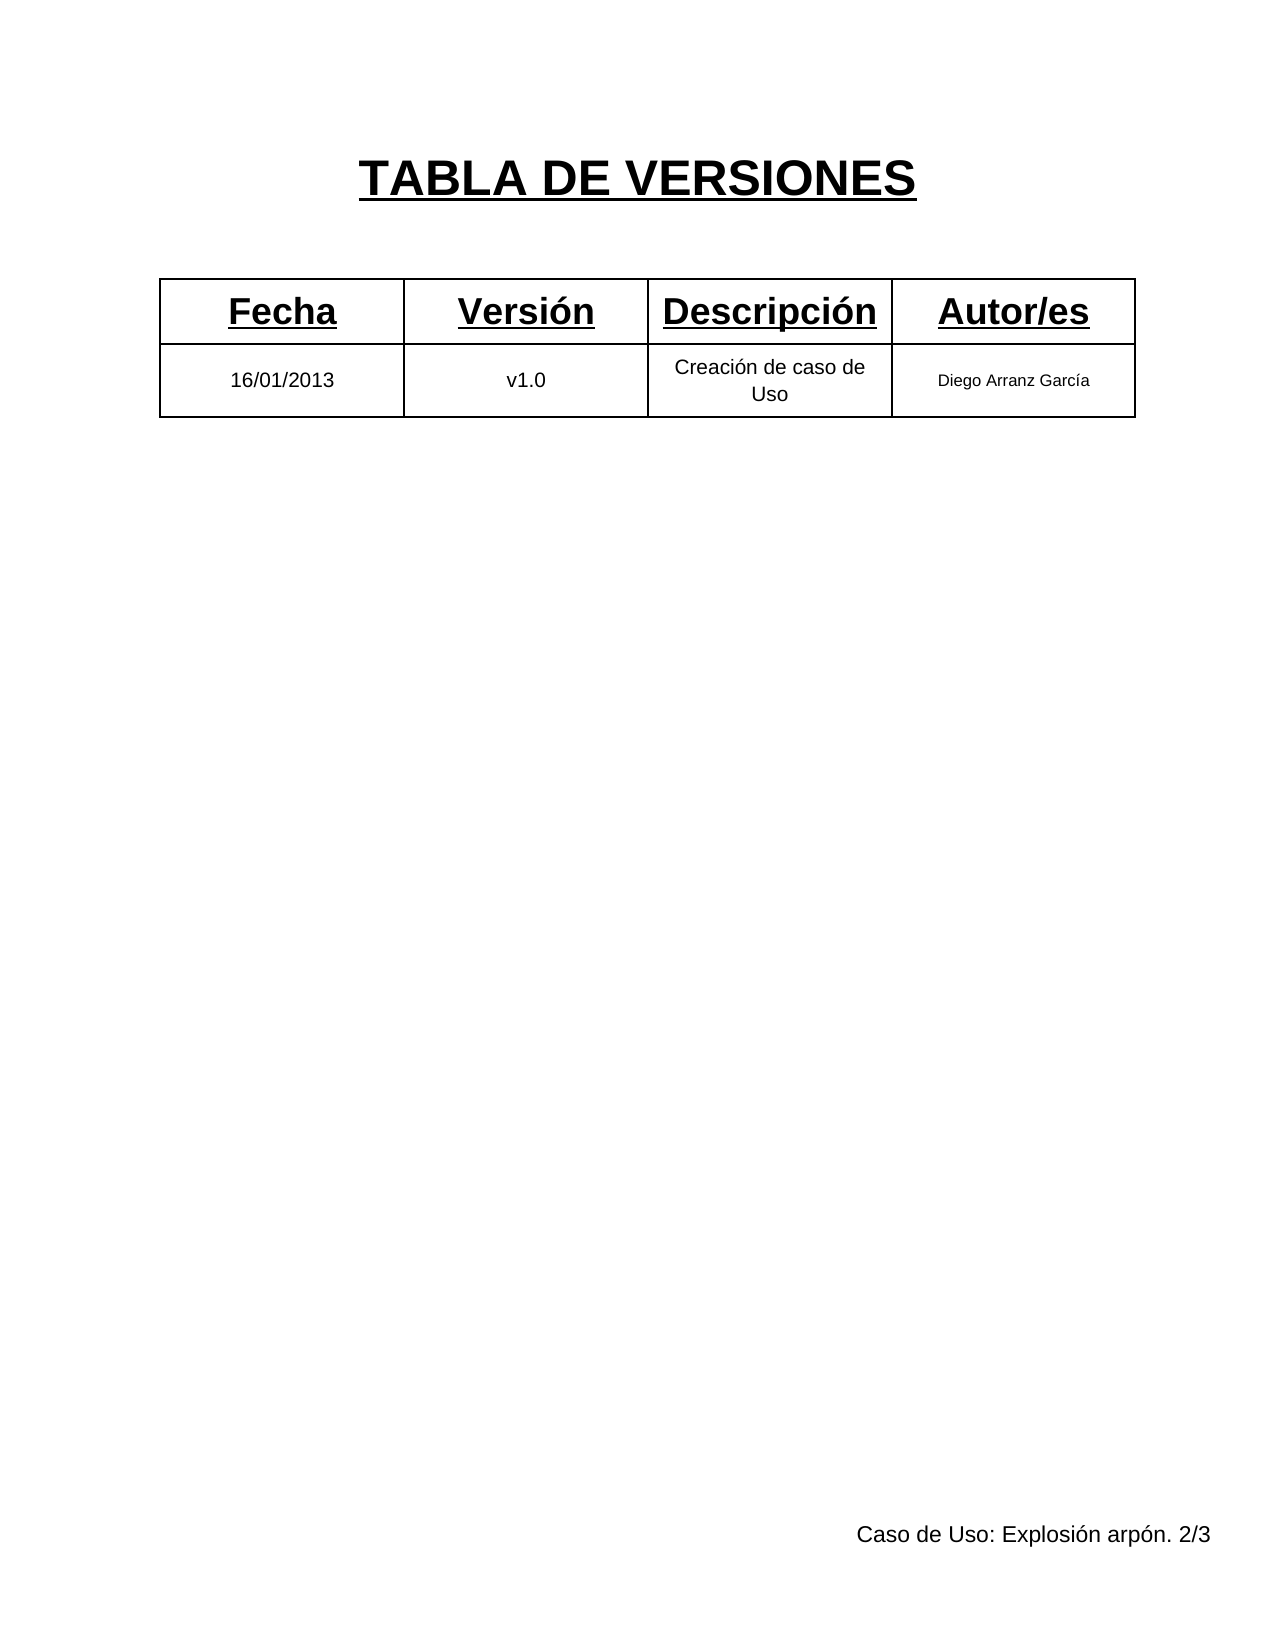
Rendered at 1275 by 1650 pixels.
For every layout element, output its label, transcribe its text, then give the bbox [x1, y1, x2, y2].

table_cell Creación de caso de Uso [649, 345, 891, 416]
table_header Versión [405, 280, 647, 343]
table_cell 16/01/2013 [161, 345, 403, 416]
table_header Descripción [649, 280, 891, 343]
text TABLA DE VERSIONES [150, 150, 1125, 206]
table_header Fecha [161, 280, 403, 343]
table_cell Diego Arranz García [893, 345, 1134, 416]
table_cell v1.0 [405, 345, 647, 416]
table_header Autor/es [893, 280, 1134, 343]
